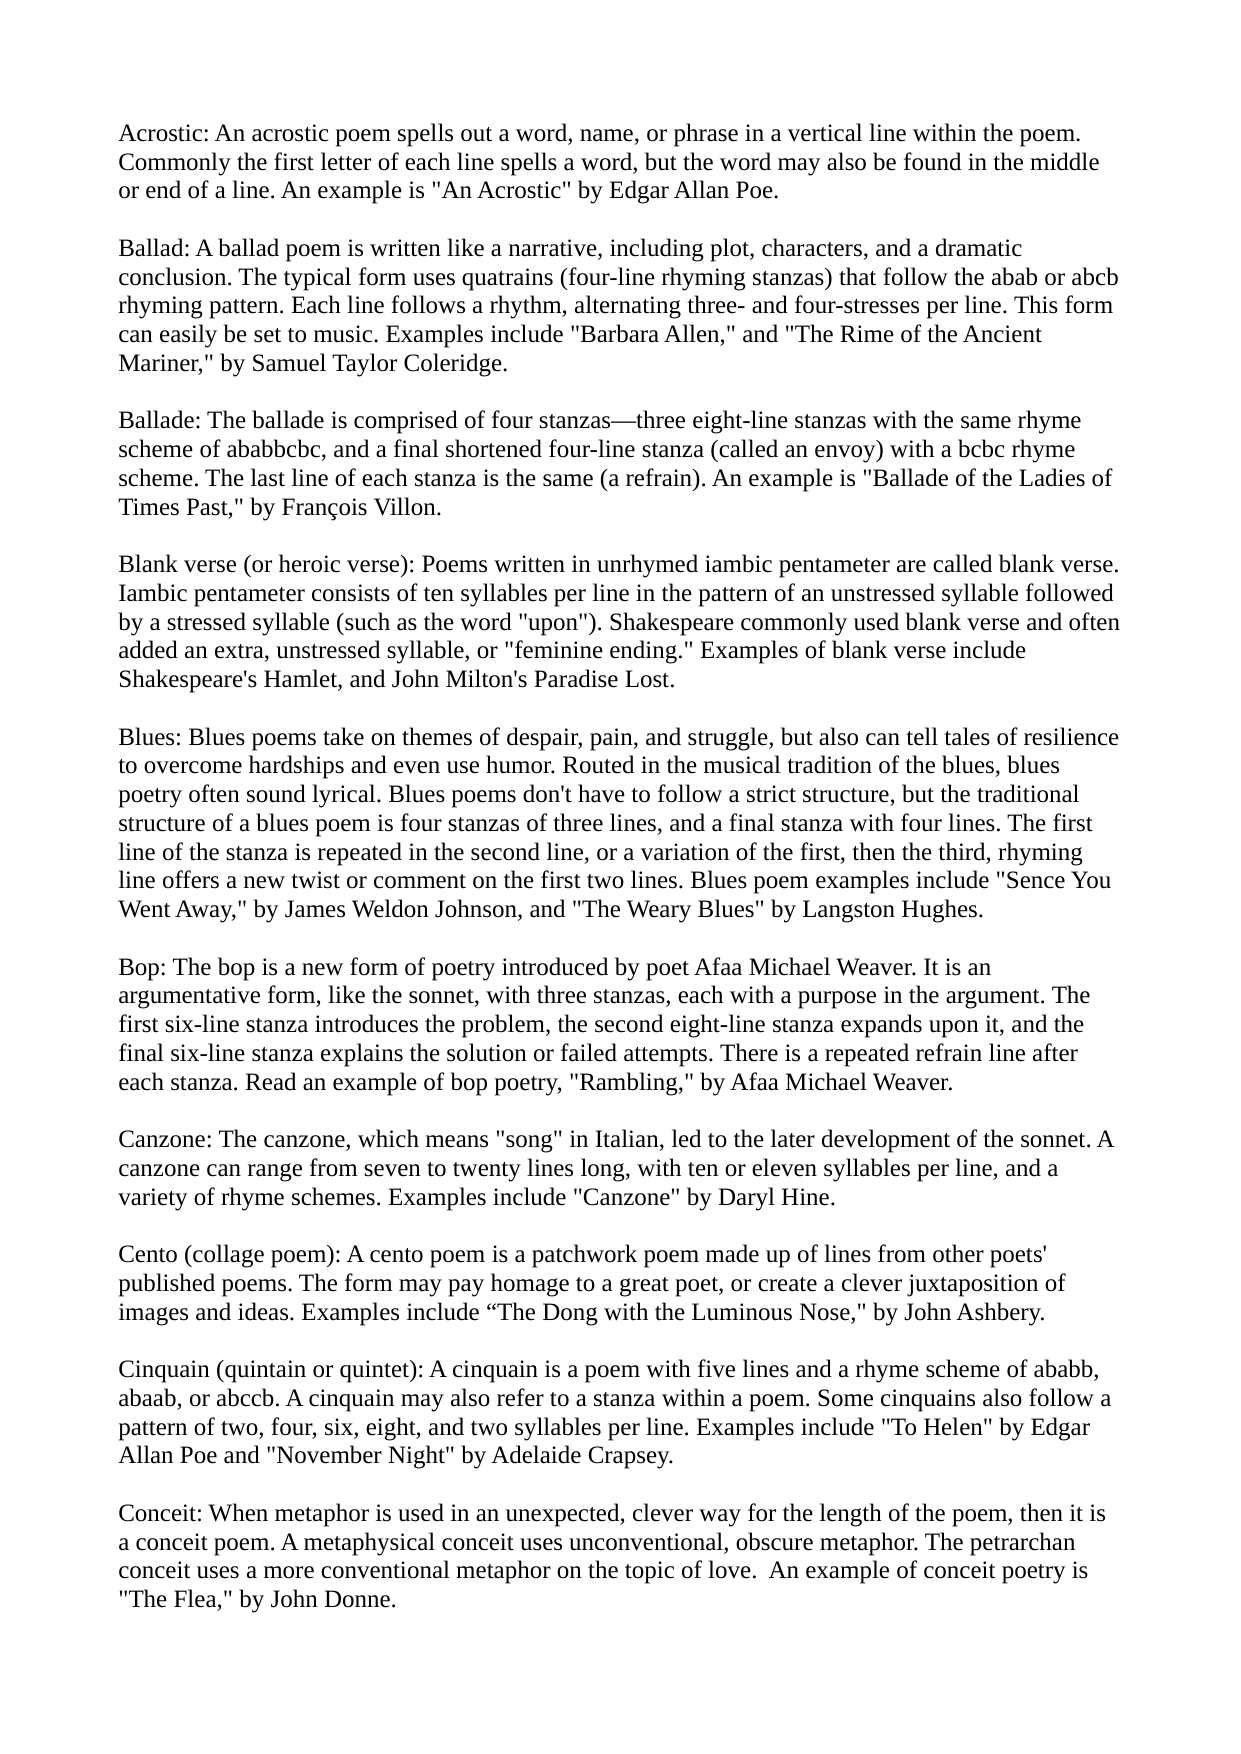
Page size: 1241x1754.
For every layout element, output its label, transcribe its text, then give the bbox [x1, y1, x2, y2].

text Blank verse (or heroic verse): Poems written in unrhymed iambic pentameter are called blank verse. Iambic pentameter consists of ten syllables per line in the pattern of an unstressed syllable followed by a stressed syllable (such as the word "upon"). Shakespeare commonly used blank verse and often added an extra, unstressed syllable, or "feminine ending." Examples of blank verse include Shakespeare's Hamlet, and John Milton's Paradise Lost. [118, 549, 1122, 693]
text Bop: The bop is a new form of poetry introduced by poet Afaa Michael Weaver. It is an argumentative form, like the sonnet, with three stanzas, each with a purpose in the argument. The first six-line stanza introduces the problem, the second eight-line stanza expands upon it, and the final six-line stanza explains the solution or failed attempts. There is a repeated refrain line after each stanza. Read an example of bop poetry, "Rambling," by Afaa Michael Weaver. [118, 952, 1122, 1096]
text Ballad: A ballad poem is written like a narrative, including plot, characters, and a dramatic conclusion. The typical form uses quatrains (four-line rhyming stanzas) that follow the abab or abcb rhyming pattern. Each line follows a rhythm, alternating three- and four-stresses per line. This form can easily be set to music. Examples include "Barbara Allen," and "The Rime of the Ancient Mariner," by Samuel Taylor Coleridge. [118, 233, 1122, 377]
text Acrostic: An acrostic poem spells out a word, name, or phrase in a vertical line within the poem. Commonly the first letter of each line spells a word, but the word may also be found in the middle or end of a line. An example is "An Acrostic" by Edgar Allan Poe. [118, 118, 1122, 204]
text Ballade: The ballade is comprised of four stanzas—three eight-line stanzas with the same rhyme scheme of ababbcbc, and a final shortened four-line stanza (called an envoy) with a bcbc rhyme scheme. The last line of each stanza is the same (a refrain). An example is "Ballade of the Ladies of Times Past," by François Villon. [118, 406, 1122, 521]
text Cinquain (quintain or quintet): A cinquain is a poem with five lines and a rhyme scheme of ababb, abaab, or abccb. A cinquain may also refer to a stanza within a poem. Some cinquains also follow a pattern of two, four, six, eight, and two syllables per line. Examples include "To Helen" by Edgar Allan Poe and "November Night" by Adelaide Crapsey. [118, 1354, 1122, 1469]
text Cento (collage poem): A cento poem is a patchwork poem made up of lines from other poets' published poems. The form may pay homage to a great poet, or create a clever juxtaposition of images and ideas. Examples include “The Dong with the Luminous Nose," by John Ashbery. [118, 1239, 1122, 1326]
text Blues: Blues poems take on themes of despair, pain, and struggle, but also can tell tales of resilience to overcome hardships and even use humor. Routed in the musical tradition of the blues, blues poetry often sound lyrical. Blues poems don't have to follow a strict structure, but the traditional structure of a blues poem is four stanzas of three lines, and a final stanza with four lines. The first line of the stanza is repeated in the second line, or a variation of the first, then the third, rhyming line offers a new twist or comment on the first two lines. Blues poem examples include "Sence You Went Away," by James Weldon Johnson, and "The Weary Blues" by Langston Hughes. [118, 722, 1122, 923]
text Conceit: When metaphor is used in an unexpected, clever way for the length of the poem, then it is a conceit poem. A metaphysical conceit uses unconventional, obscure metaphor. The petrarchan conceit uses a more conventional metaphor on the topic of love. An example of conceit poetry is "The Flea," by John Donne. [118, 1498, 1122, 1613]
text Canzone: The canzone, which means "song" in Italian, led to the later development of the sonnet. A canzone can range from seven to twenty lines long, with ten or eleven syllables per line, and a variety of rhyme schemes. Examples include "Canzone" by Daryl Hine. [118, 1124, 1122, 1211]
